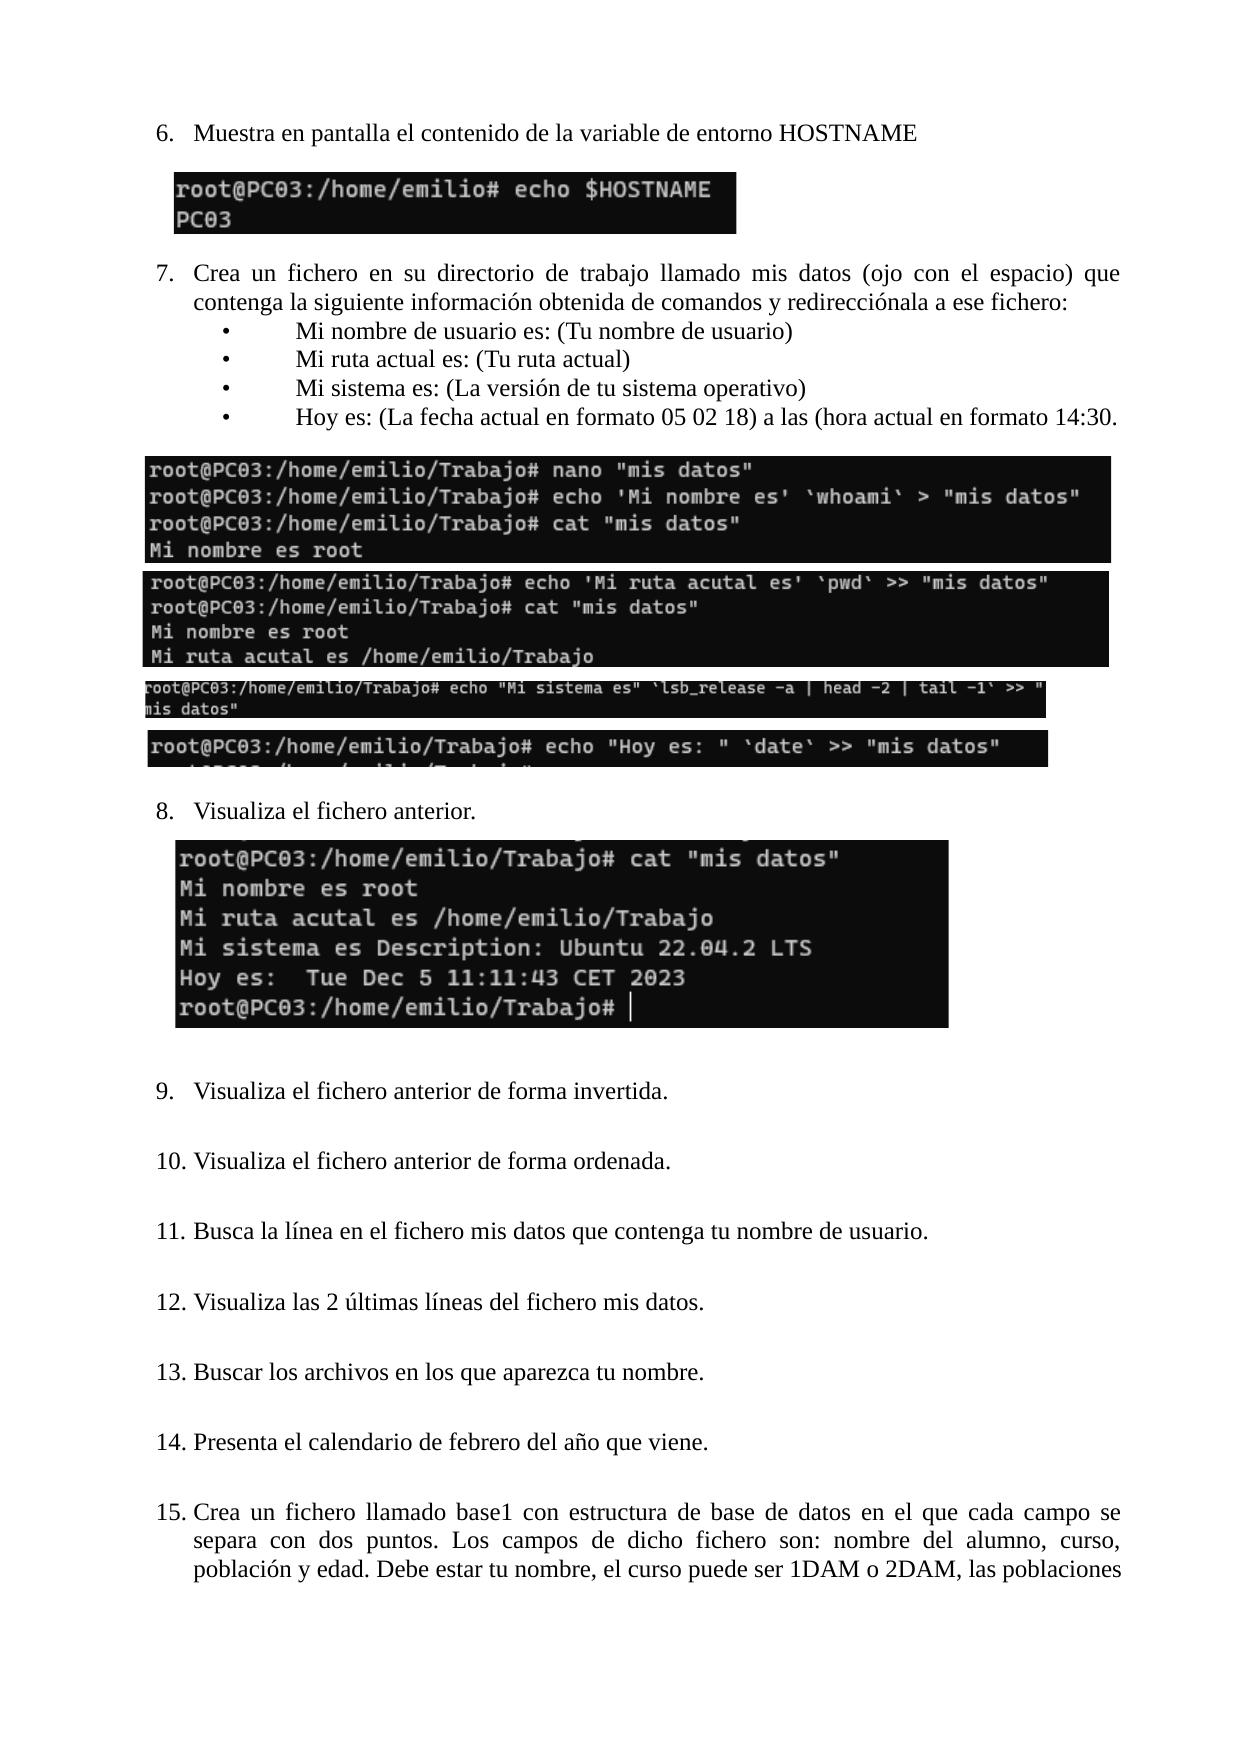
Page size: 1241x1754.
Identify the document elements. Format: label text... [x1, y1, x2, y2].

list Buscar los archivos en los que aparezca tu nombre. [156, 1357, 1122, 1385]
picture [145, 681, 1046, 718]
list • Hoy es: (La fecha actual en formato 05 02 18) a las (hora actual en formato 14:30. [222, 402, 1122, 431]
picture [144, 456, 1112, 563]
list • Mi sistema es: (La versión de tu sistema operativo) [222, 373, 1122, 402]
picture [173, 172, 737, 234]
list • Mi nombre de usuario es: (Tu nombre de usuario) [222, 316, 1122, 344]
picture [175, 840, 949, 1028]
list Crea un fichero en su directorio de trabajo llamado mis datos (ojo con el espacio) que contenga la siguiente información obtenida de comandos y redirecciónala a ese fichero: [156, 258, 1122, 316]
picture [142, 571, 1109, 667]
picture [147, 730, 1049, 767]
list Muestra en pantalla el contenido de la variable de entorno HOSTNAME [156, 118, 1122, 147]
list Visualiza el fichero anterior de forma ordenada. [156, 1146, 1122, 1175]
list Visualiza las 2 últimas líneas del fichero mis datos. [156, 1287, 1122, 1315]
list Visualiza el fichero anterior. [156, 796, 1122, 824]
list Visualiza el fichero anterior de forma invertida. [156, 1076, 1122, 1105]
list Presenta el calendario de febrero del año que viene. [156, 1427, 1122, 1456]
list Busca la línea en el fichero mis datos que contenga tu nombre de usuario. [156, 1216, 1122, 1245]
list Crea un fichero llamado base1 con estructura de base de datos en el que cada campo se separa con dos puntos. Los campos de dicho fichero son: nombre del alumno, curso, población y edad. Debe estar tu nombre, el curso puede ser 1DAM o 2DAM, las poblaciones [156, 1497, 1122, 1583]
list • Mi ruta actual es: (Tu ruta actual) [222, 344, 1122, 373]
